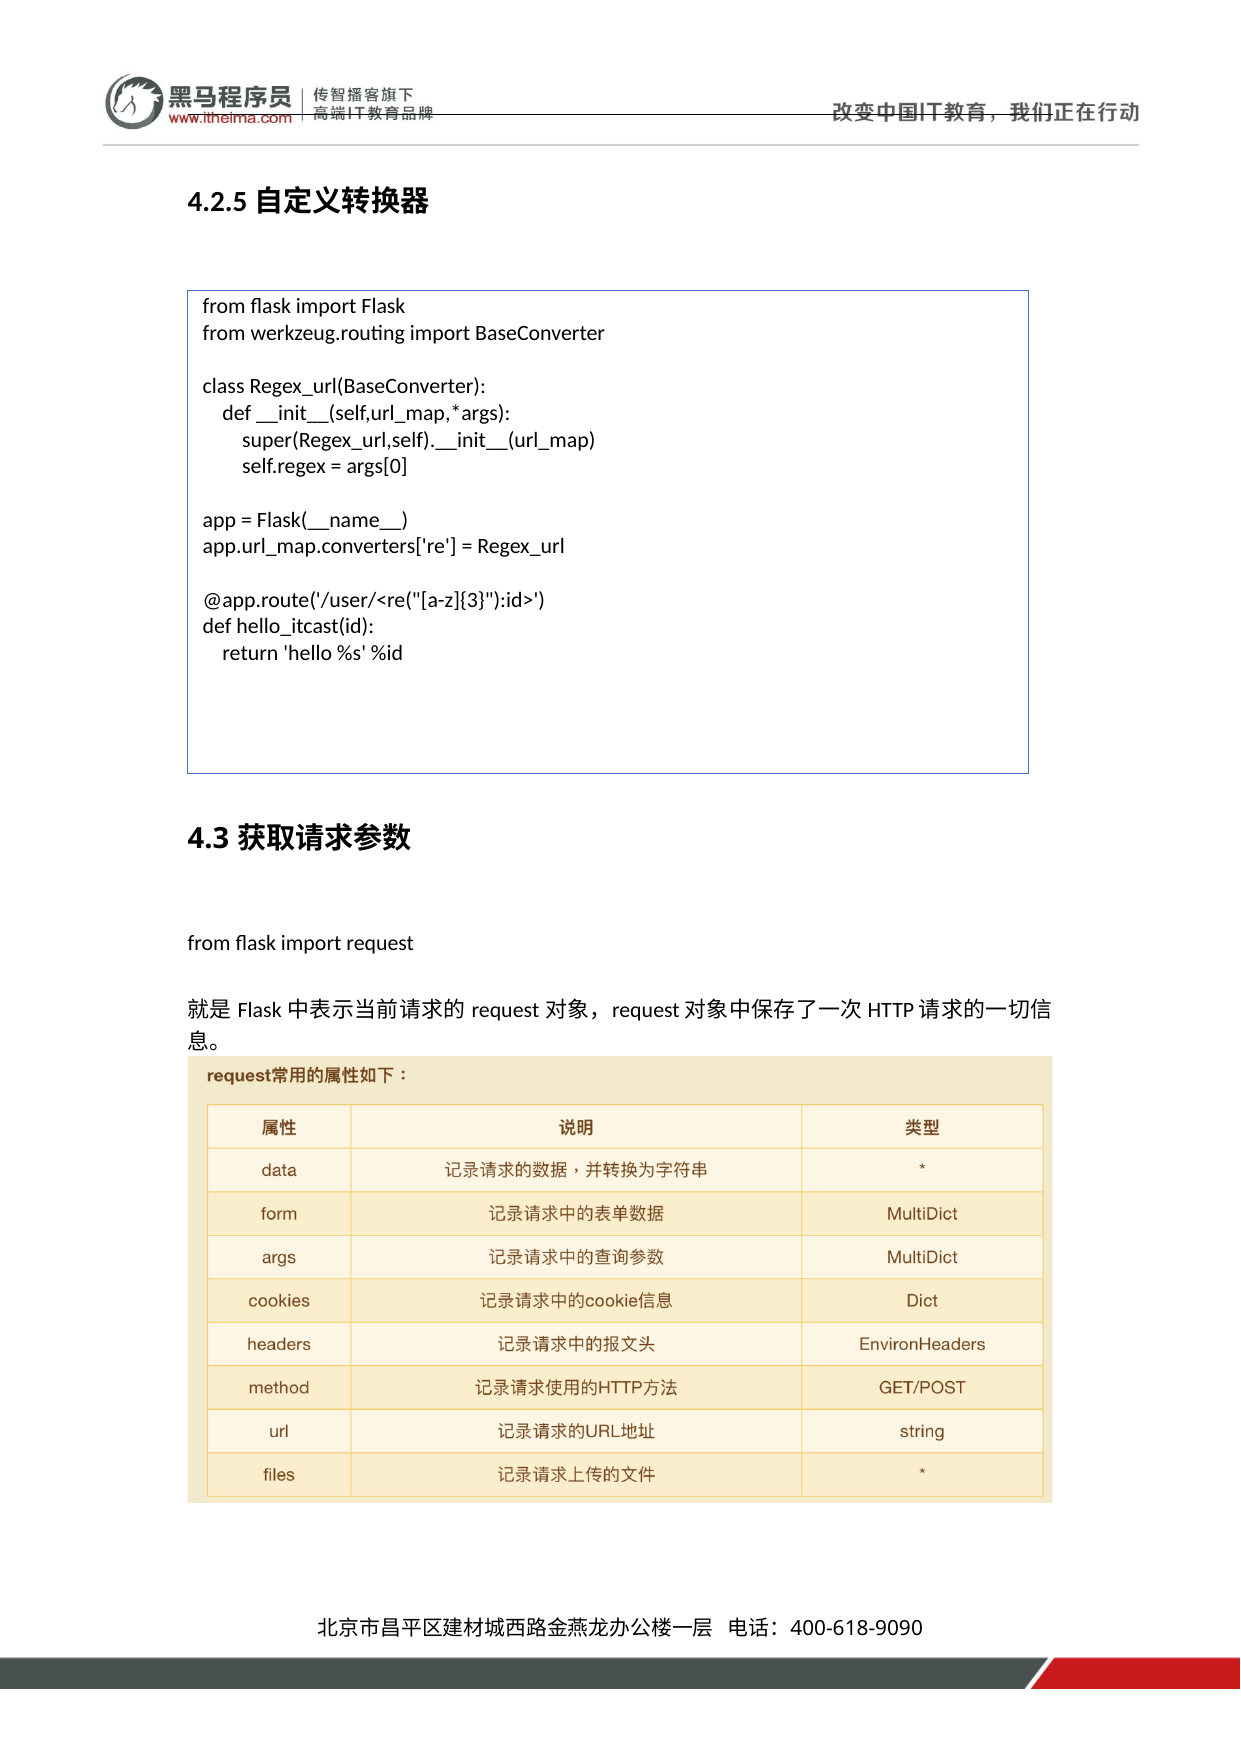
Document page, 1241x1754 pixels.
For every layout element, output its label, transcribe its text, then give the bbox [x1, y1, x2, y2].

text super(Regex_url,self).__init__(url_map) [202, 426, 1014, 452]
subtitle 4.3 获取请求参数 [187, 799, 1053, 864]
picture [0, 1599, 1241, 1689]
text class Regex_url(BaseConverter): [202, 372, 1014, 399]
picture [0, 3, 1241, 153]
text from flask import request [187, 922, 1053, 955]
text def hello_itcast(id): [202, 612, 1014, 639]
text app = Flask(__name__) [202, 506, 1014, 532]
picture [187, 1056, 1053, 1503]
text self.regex = args[0] [202, 452, 1014, 479]
text def __init__(self,url_map,*args): [202, 399, 1014, 426]
subtitle 4.2.5 自定义转换器 [187, 162, 1053, 227]
text return 'hello %s' %id [202, 639, 1014, 666]
text app.url_map.converters['re'] = Regex_url [202, 532, 1014, 559]
text @app.route('/user/<re("[a-z]{3}"):id>') [202, 586, 1014, 612]
text from flask import Flask [202, 292, 1014, 319]
text from werkzeug.routing import BaseConverter [202, 319, 1014, 346]
text 就是 Flask 中表示当前请求的 request 对象，request对象中保存了一次HTTP请求的一切信息。 [187, 987, 1053, 1052]
